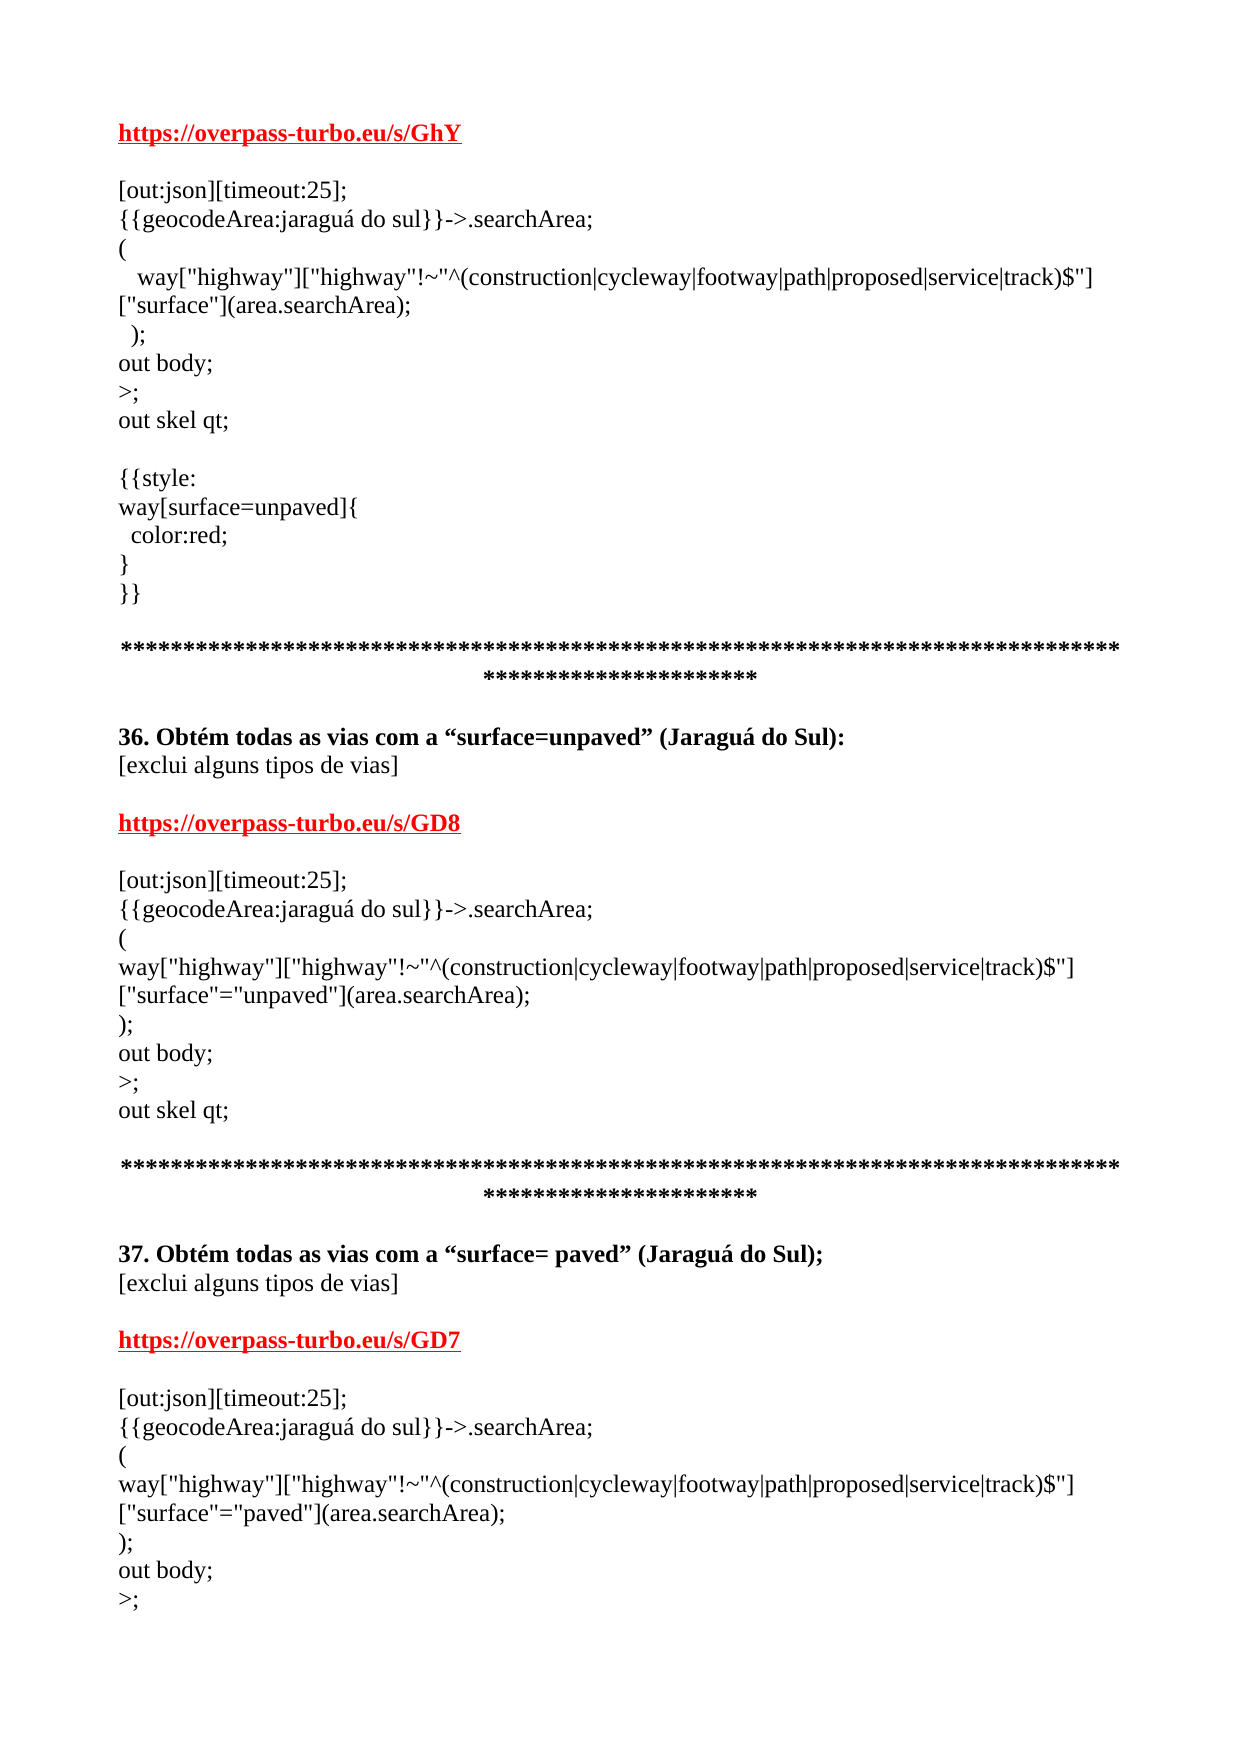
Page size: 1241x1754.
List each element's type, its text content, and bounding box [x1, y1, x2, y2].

text >; [118, 1067, 1122, 1096]
text >; [118, 377, 1122, 406]
text [out:json][timeout:25]; [118, 1383, 1122, 1412]
text 37. Obtém todas as vias com a “surface= paved” (Jaraguá do Sul); [118, 1239, 1122, 1268]
text {{geocodeArea:jaraguá do sul}}->.searchArea; [118, 894, 1122, 923]
text out body; [118, 1038, 1122, 1067]
text ****************************************************************************************************** [118, 1153, 1122, 1211]
text https://overpass-turbo.eu/s/GD7 [118, 1326, 1122, 1354]
text [out:json][timeout:25]; [118, 176, 1122, 204]
text way["highway"]["highway"!~"^(construction|cycleway|footway|path|proposed|service|track)$"]["surface"](area.searchArea); [118, 262, 1122, 319]
text color:red; [118, 521, 1122, 549]
text way[surface=unpaved]{ [118, 492, 1122, 521]
text ); [118, 1009, 1122, 1038]
text way["highway"]["highway"!~"^(construction|cycleway|footway|path|proposed|service|track)$"]["surface"="paved"](area.searchArea); [118, 1469, 1122, 1527]
text ****************************************************************************************************** [118, 636, 1122, 693]
text out skel qt; [118, 406, 1122, 434]
text 36. Obtém todas as vias com a “surface=unpaved” (Jaraguá do Sul): [118, 722, 1122, 751]
text out skel qt; [118, 1096, 1122, 1124]
text ( [118, 233, 1122, 262]
text {{style: [118, 463, 1122, 492]
text ( [118, 1441, 1122, 1469]
text [exclui alguns tipos de vias] [118, 1268, 1122, 1297]
text ); [118, 1527, 1122, 1556]
text >; [118, 1584, 1122, 1613]
text {{geocodeArea:jaraguá do sul}}->.searchArea; [118, 204, 1122, 233]
text way["highway"]["highway"!~"^(construction|cycleway|footway|path|proposed|service|track)$"]["surface"="unpaved"](area.searchArea); [118, 952, 1122, 1009]
text out body; [118, 1556, 1122, 1584]
text {{geocodeArea:jaraguá do sul}}->.searchArea; [118, 1412, 1122, 1441]
text } [118, 549, 1122, 578]
text ( [118, 923, 1122, 952]
text ); [118, 319, 1122, 348]
text [exclui alguns tipos de vias] [118, 751, 1122, 779]
text }} [118, 578, 1122, 607]
text out body; [118, 348, 1122, 377]
text https://overpass-turbo.eu/s/GhY [118, 118, 1122, 147]
text [out:json][timeout:25]; [118, 866, 1122, 894]
text https://overpass-turbo.eu/s/GD8 [118, 808, 1122, 837]
